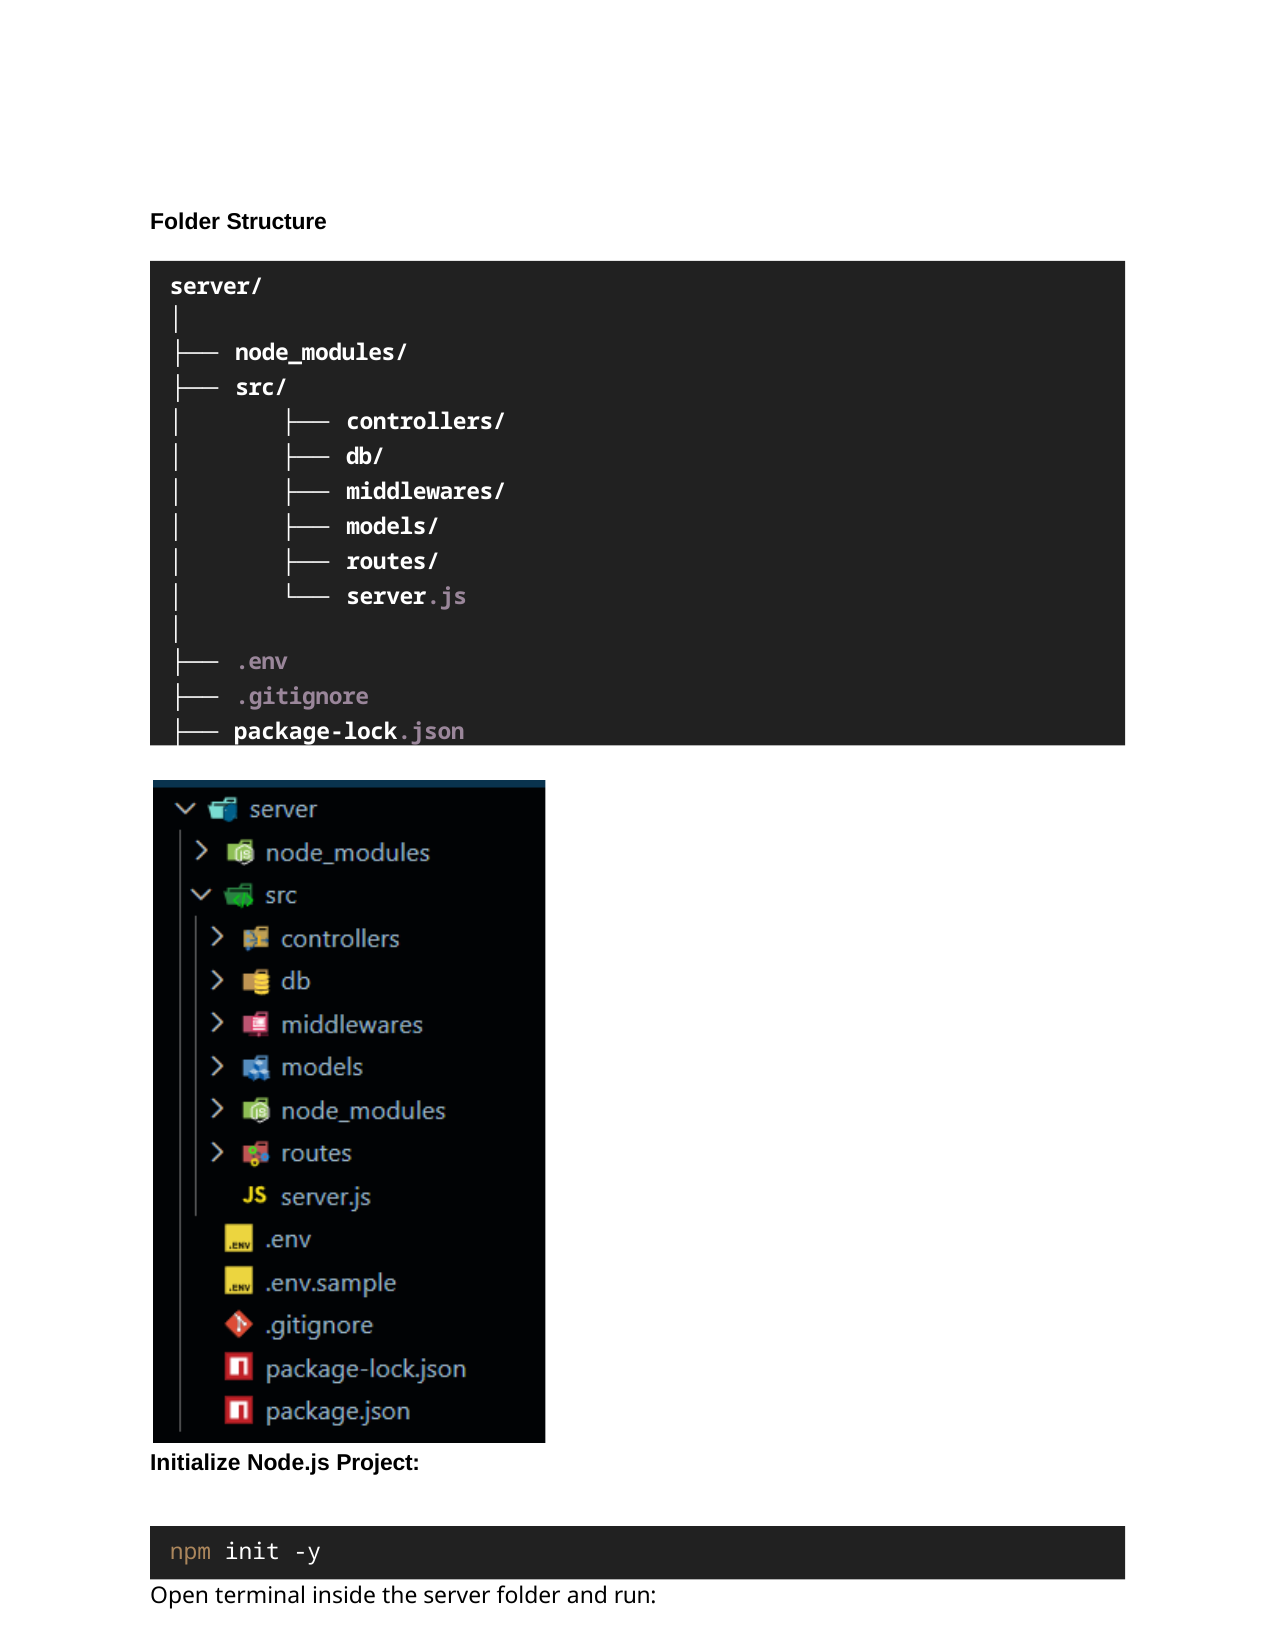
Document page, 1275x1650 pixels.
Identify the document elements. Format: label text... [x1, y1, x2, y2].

text Initialize Node.js Project: [150, 1448, 1162, 1475]
subtitle Folder Structure [150, 208, 1162, 235]
picture [153, 780, 546, 1443]
text Open terminal inside the server folder and run: [150, 1496, 1162, 1611]
